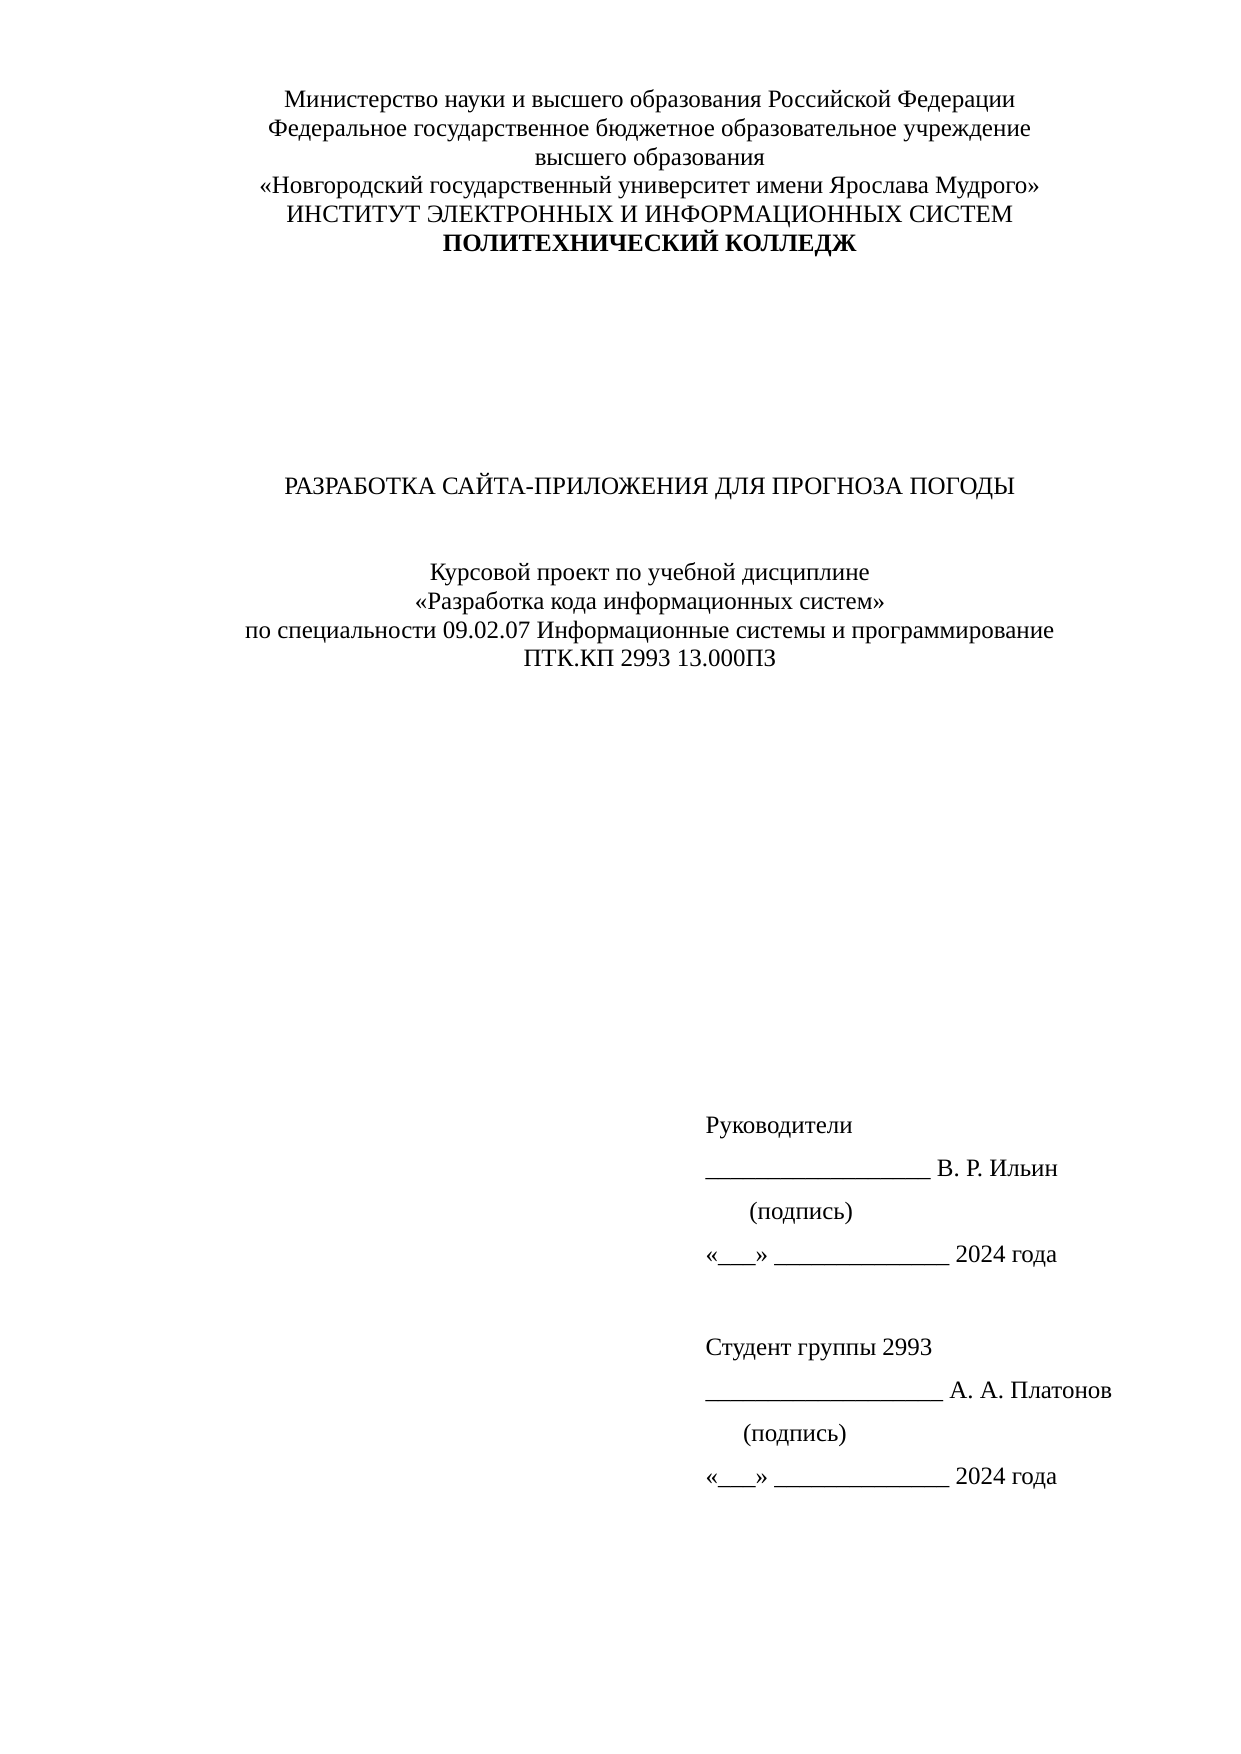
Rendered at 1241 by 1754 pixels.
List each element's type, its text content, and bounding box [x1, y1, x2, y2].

table_cell Студент группы 2993 ___________________ А. А. Платонов (подпись) «___» ______________ 2024 года [694, 1307, 1204, 1529]
text Федеральное государственное бюджетное образовательное учреждение [177, 113, 1122, 142]
text Курсовой проект по учебной дисциплине [177, 557, 1122, 586]
text Министерство науки и высшего образования Российской Федерации [177, 84, 1122, 113]
text ИНСТИТУТ ЭЛЕКТРОННЫХ И ИНФОРМАЦИОННЫХ СИСТЕМ [177, 199, 1122, 228]
text ПОЛИТЕХНИЧЕСКИЙ КОЛЛЕДЖ [177, 228, 1122, 257]
table_header Руководители __________________ В. Р. Ильин (подпись) «___» ______________ 2024 года [694, 1085, 1204, 1307]
text «Новгородский государственный университет имени Ярослава Мудрого» [177, 170, 1122, 199]
text ПТК.КП 2993 13.000ПЗ [177, 643, 1122, 672]
text разработка САЙТА-ПРИЛОЖЕНИЯ ДЛЯ ПРОГНОЗА ПОГОДЫ [177, 471, 1122, 500]
text «Разработка кода информационных систем» [177, 586, 1122, 615]
text по специальности 09.02.07 Информационные системы и программирование [177, 615, 1122, 643]
text высшего образования [177, 142, 1122, 170]
